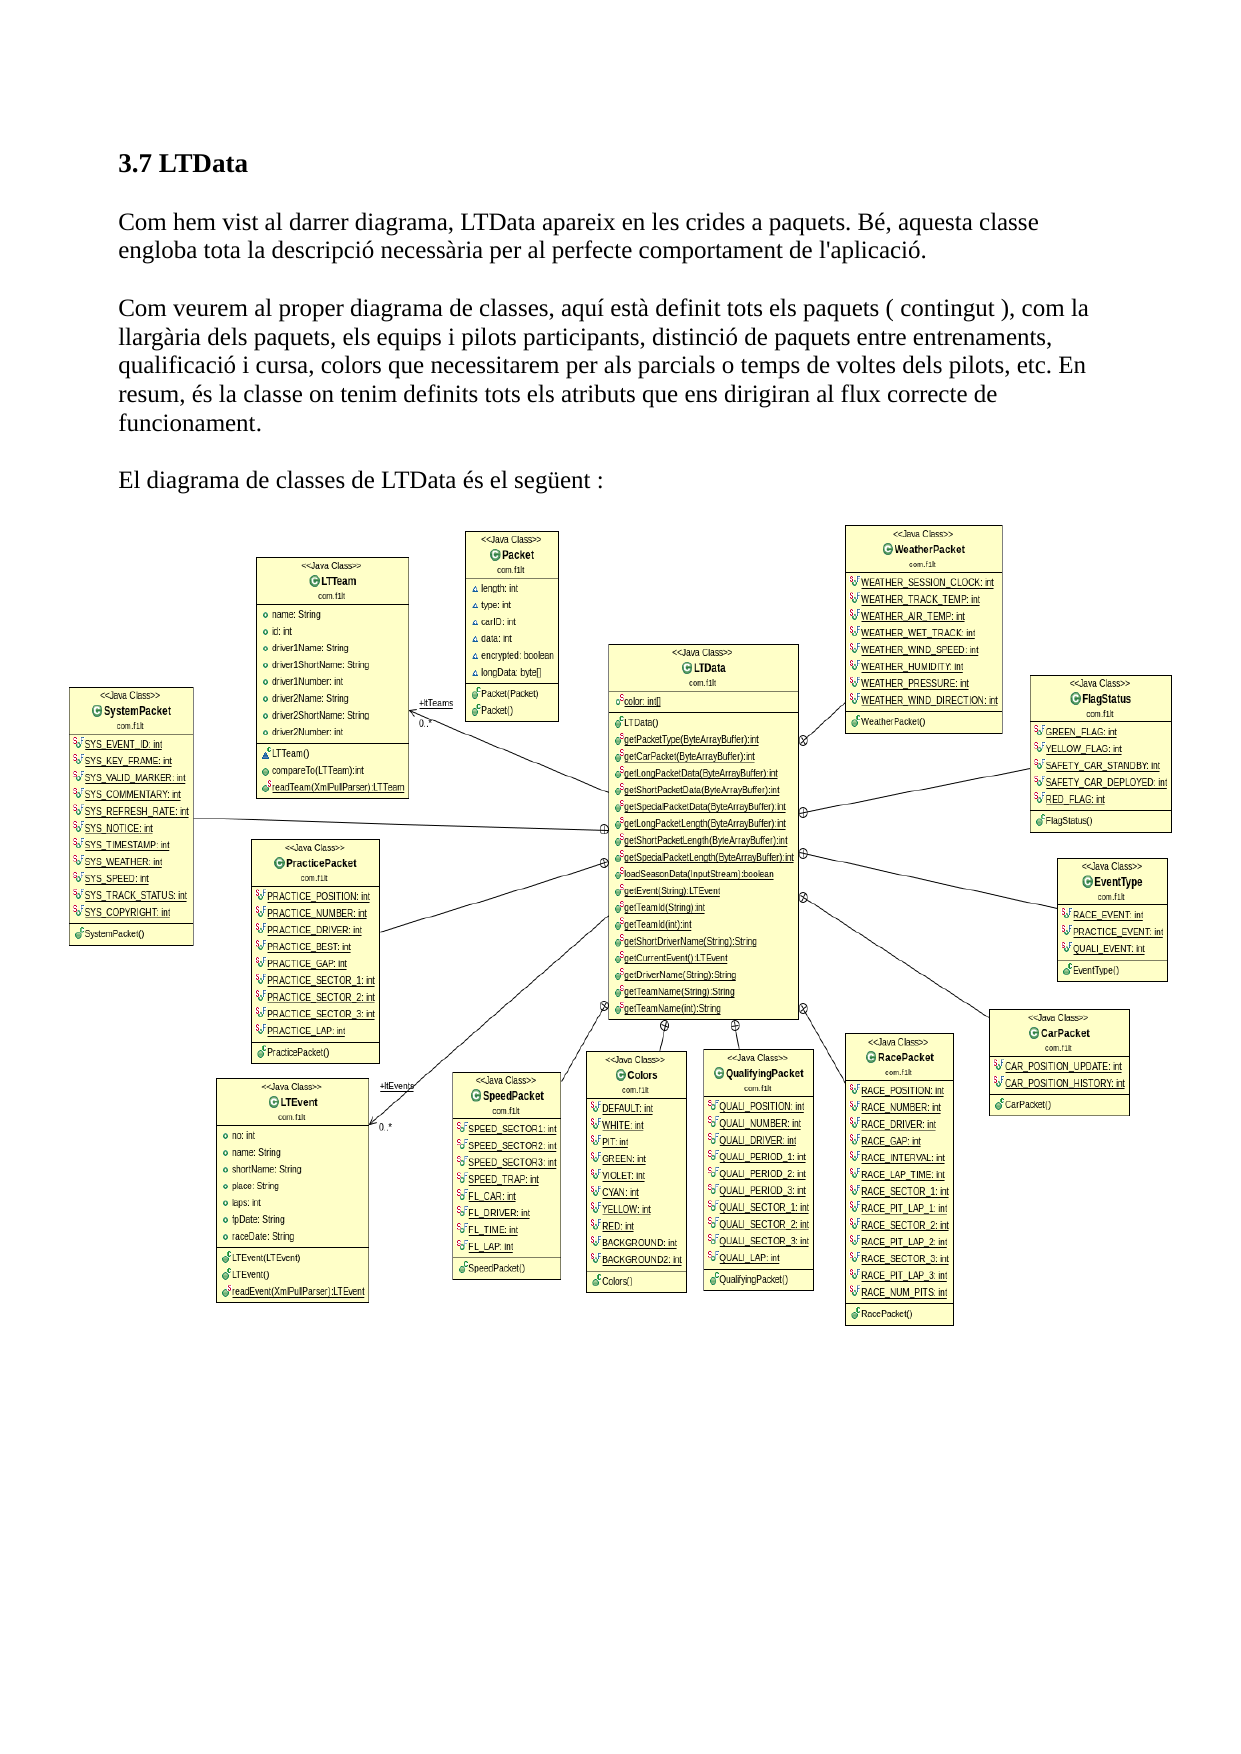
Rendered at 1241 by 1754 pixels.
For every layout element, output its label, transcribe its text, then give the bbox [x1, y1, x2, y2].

picture [66, 523, 1174, 1328]
text Com hem vist al darrer diagrama, LTData apareix en les crides a paquets. Bé, aquesta classe engloba tota la descripció necessària per al perfecte comportament de l'aplicació. [118, 207, 1122, 264]
text El diagrama de classes de LTData és el següent : [118, 466, 1122, 494]
text 3.7 LTData [118, 147, 1122, 178]
text Com veurem al proper diagrama de classes, aquí està definit tots els paquets ( contingut ), com la llargària dels paquets, els equips i pilots participants, distinció de paquets entre entrenaments, qualificació i cursa, colors que necessitarem per als parcials o temps de voltes dels pilots, etc. En resum, és la classe on tenim definits tots els atributs que ens dirigiran al flux correcte de funcionament. [118, 293, 1122, 437]
